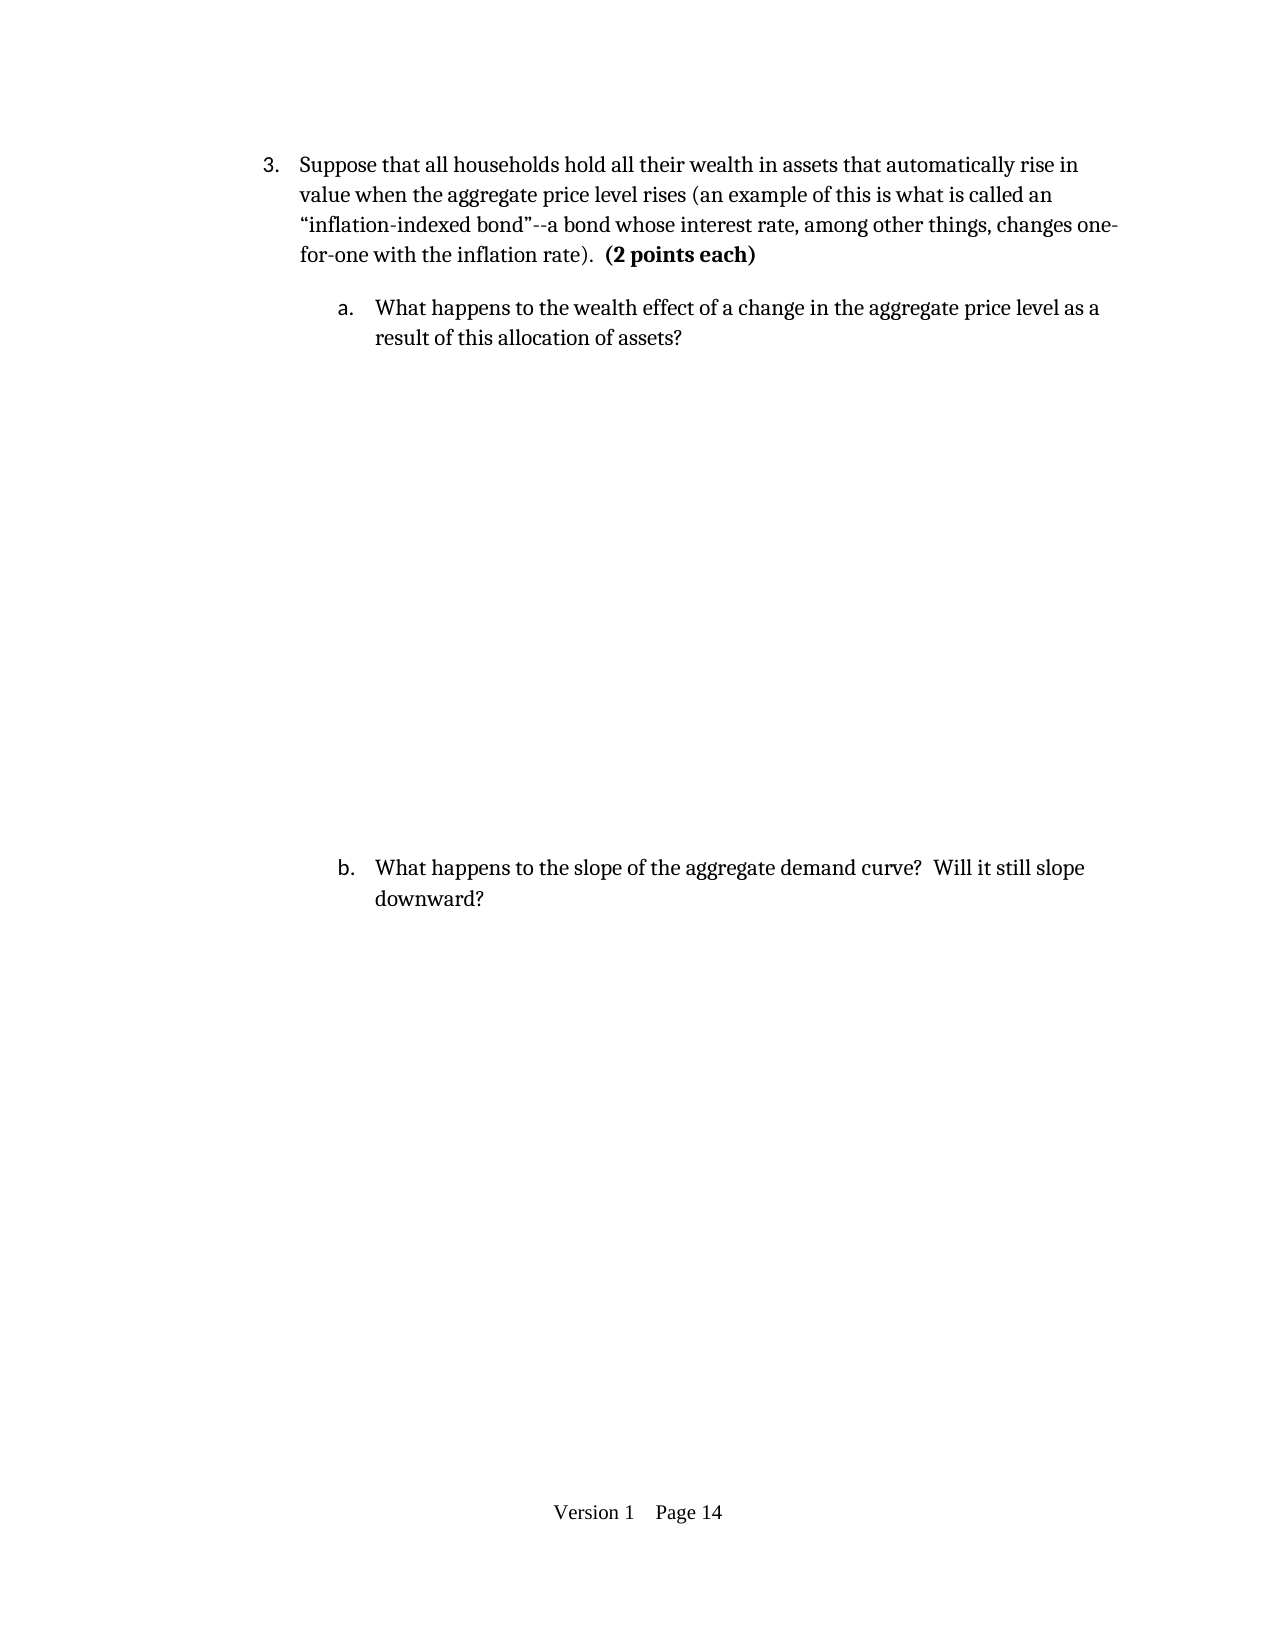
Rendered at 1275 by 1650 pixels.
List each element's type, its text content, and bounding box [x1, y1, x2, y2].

list What happens to the wealth effect of a change in the aggregate price level as a result of this allocation of assets? [337, 293, 1125, 352]
list Suppose that all households hold all their wealth in assets that automatically rise in value when the aggregate price level rises (an example of this is what is called an “inflation-indexed bond”--a bond whose interest rate, among other things, changes one-for-one with the inflation rate). (2 points each) [262, 150, 1125, 269]
list What happens to the slope of the aggregate demand curve? Will it still slope downward? [337, 853, 1125, 912]
